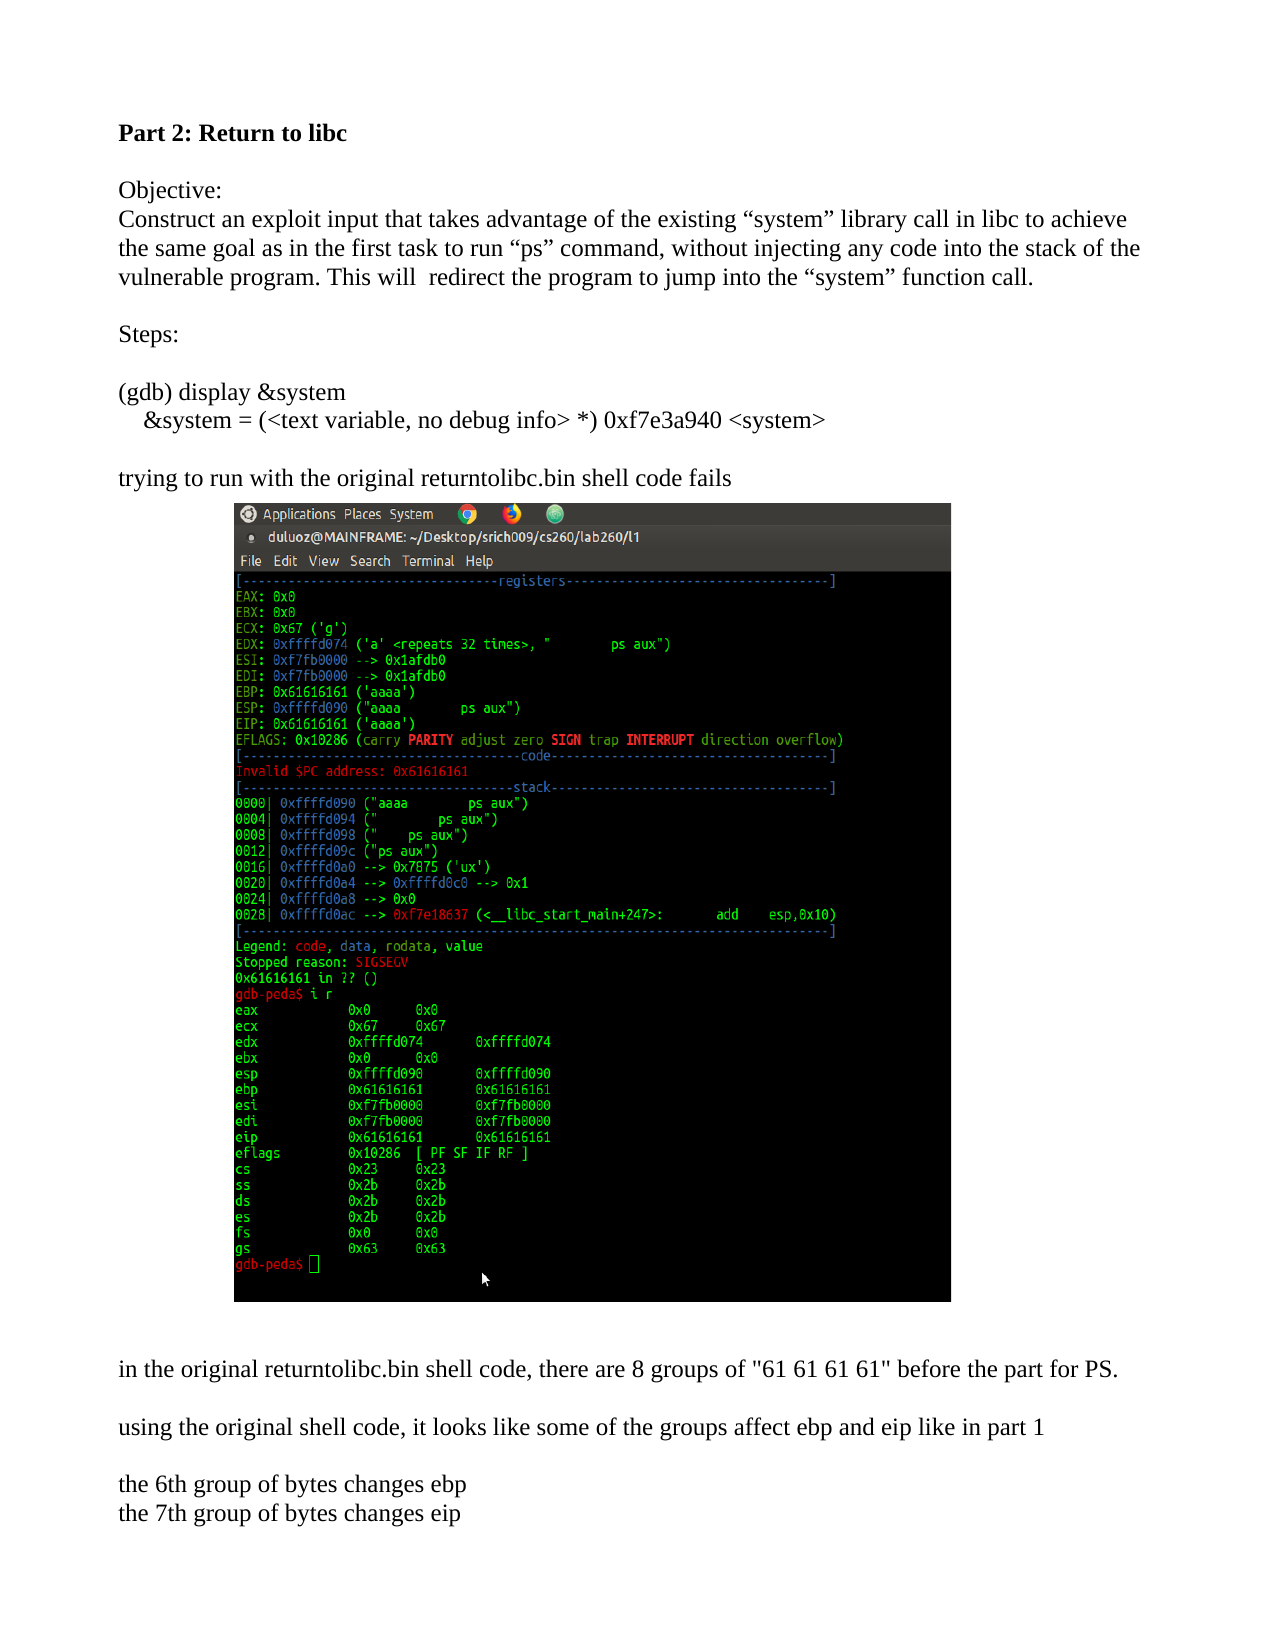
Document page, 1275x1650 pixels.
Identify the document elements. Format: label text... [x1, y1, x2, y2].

text trying to run with the original returntolibc.bin shell code fails [118, 463, 1157, 492]
text the 6th group of bytes changes ebp [118, 1469, 1157, 1498]
text Steps: [118, 319, 1157, 348]
text the 7th group of bytes changes eip [118, 1498, 1157, 1527]
text Construct an exploit input that takes advantage of the existing “system” library call in libc to achieve the same goal as in the first task to run “ps” command, without injecting any code into the stack of the vulnerable program. This will redirect the program to jump into the “system” function call. [118, 204, 1157, 291]
text &system = (<text variable, no debug info> *) 0xf7e3a940 <system> [118, 406, 1157, 434]
text using the original shell code, it looks like some of the groups affect ebp and eip like in part 1 [118, 1412, 1157, 1441]
text Part 2: Return to libc [118, 118, 1157, 147]
text in the original returntolibc.bin shell code, there are 8 groups of "61 61 61 61" before the part for PS. [118, 1354, 1157, 1383]
text (gdb) display &system [118, 377, 1157, 406]
text Objective: [118, 176, 1157, 204]
